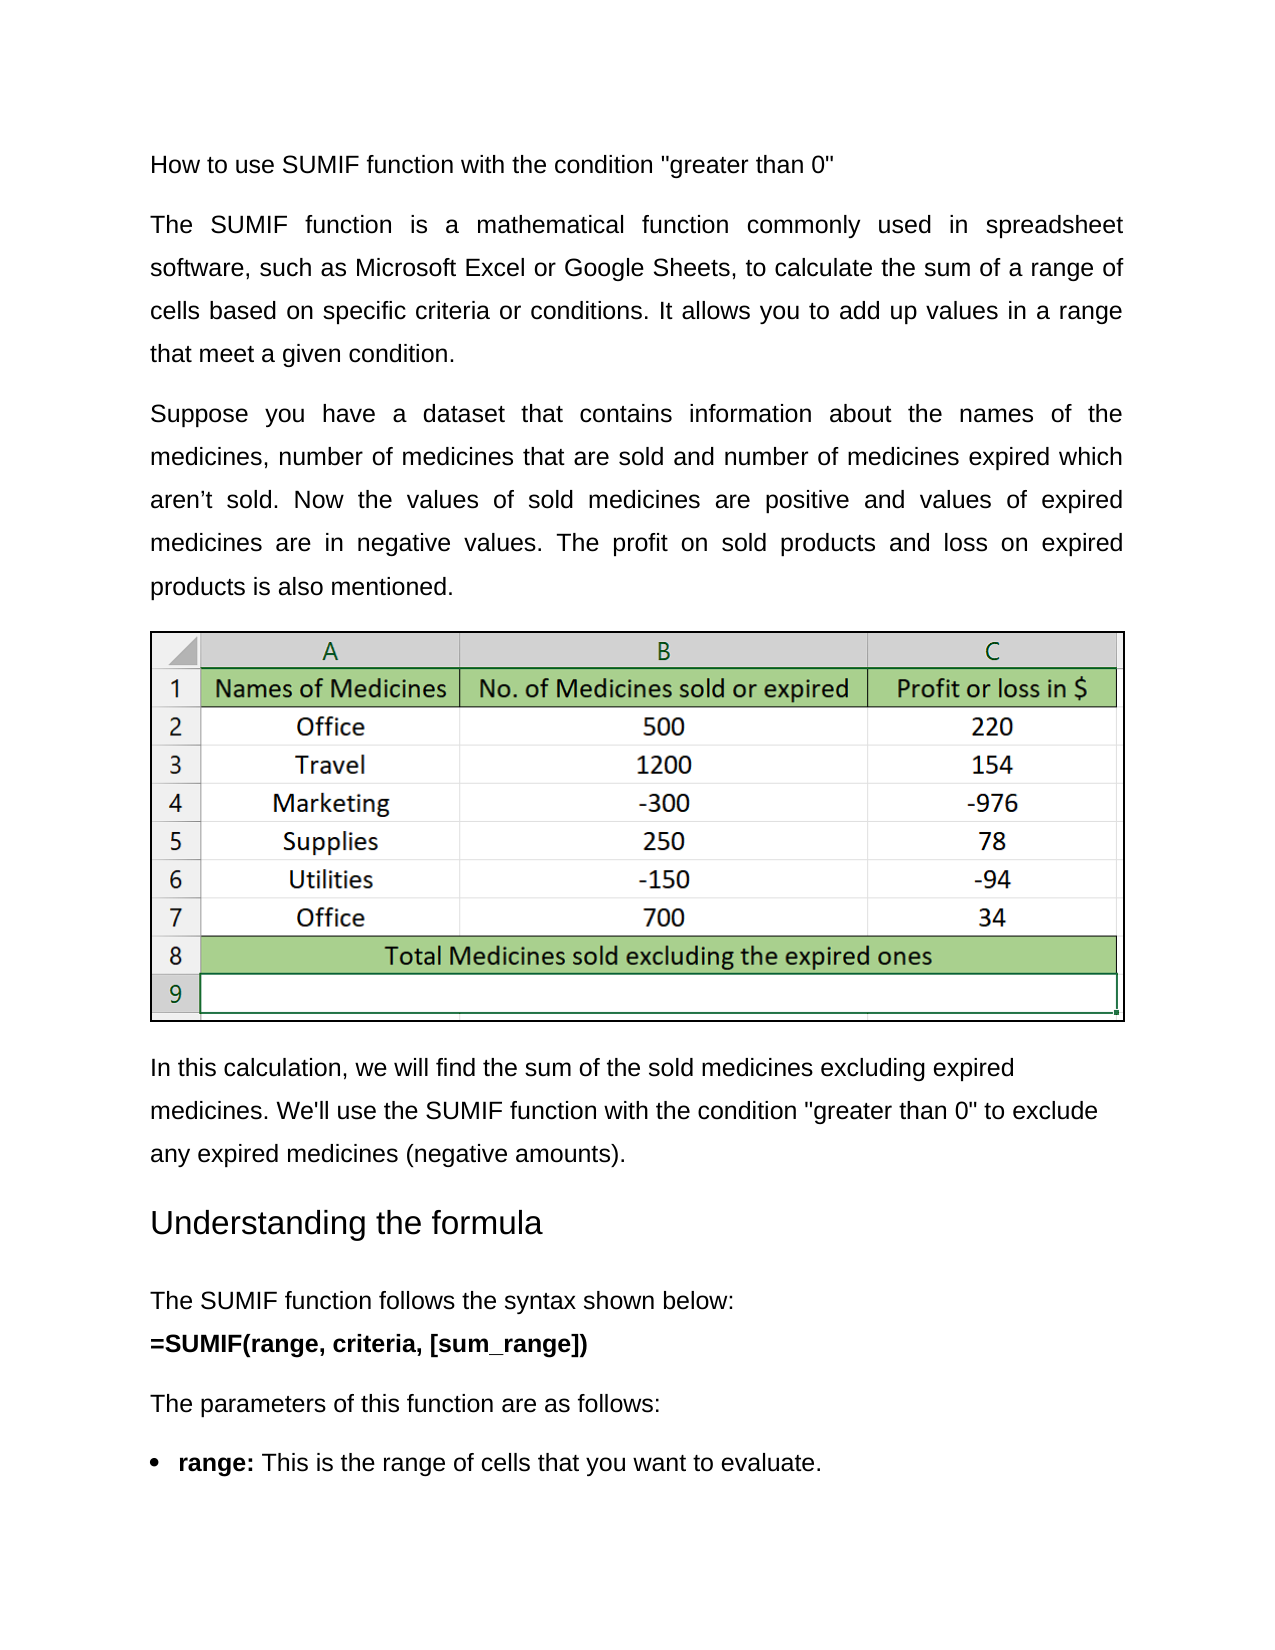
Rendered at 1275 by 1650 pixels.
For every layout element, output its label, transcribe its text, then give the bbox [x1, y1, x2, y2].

subtitle Understanding the formula [150, 1203, 1125, 1241]
text Suppose you have a dataset that contains information about the names of the medicines, number of medicines that are sold and number of medicines expired which aren’t sold. Now the values of sold medicines are positive and values of expired medicines are in negative values. The profit on sold products and loss on expired products is also mentioned. [150, 399, 1125, 600]
text The SUMIF function is a mathematical function commonly used in spreadsheet software, such as Microsoft Excel or Google Sheets, to calculate the sum of a range of cells based on specific criteria or conditions. It allows you to add up values in a range that meet a given condition. [150, 210, 1125, 368]
subtitle The SUMIF function follows the syntax shown below: [150, 1286, 1125, 1314]
text The parameters of this function are as follows: [150, 1388, 1125, 1417]
text How to use SUMIF function with the condition "greater than 0" [150, 150, 1125, 179]
list range: This is the range of cells that you want to evaluate. [150, 1448, 1125, 1477]
text In this calculation, we will find the sum of the sold medicines excluding expired medicines. We'll use the SUMIF function with the condition "greater than 0" to exclude any expired medicines (negative amounts). [150, 1053, 1125, 1168]
text =SUMIF(range, criteria, [sum_range]) [150, 1329, 1125, 1357]
